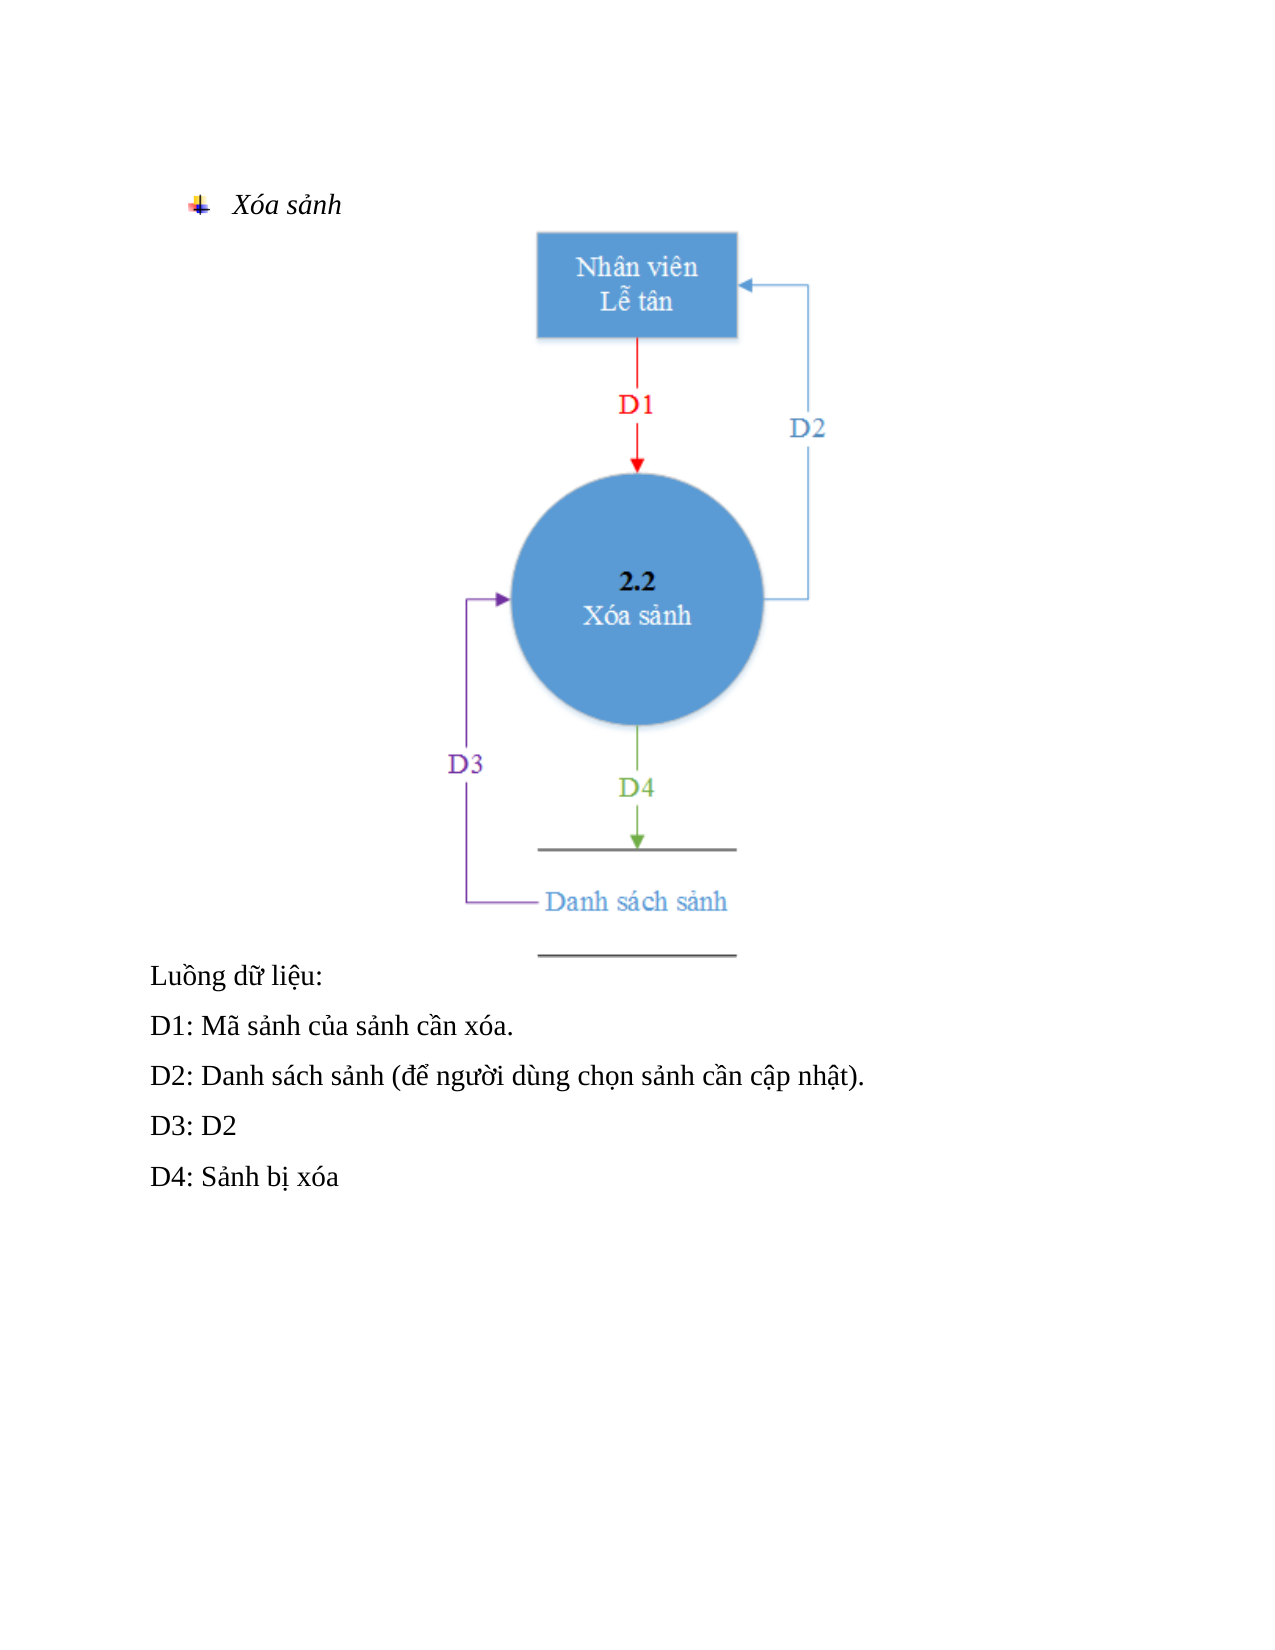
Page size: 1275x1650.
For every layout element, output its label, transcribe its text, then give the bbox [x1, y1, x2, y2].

text D1: Mã sảnh của sảnh cần xóa. [150, 1008, 1125, 1042]
text D3: D2 [150, 1108, 1125, 1142]
subtitle Xóa sảnh [187, 187, 1125, 221]
text D4: Sảnh bị xóa [150, 1159, 1125, 1192]
text Luồng dữ liệu: [150, 937, 1125, 991]
text D2: Danh sách sảnh (để người dùng chọn sảnh cần cập nhật). [150, 1058, 1125, 1092]
